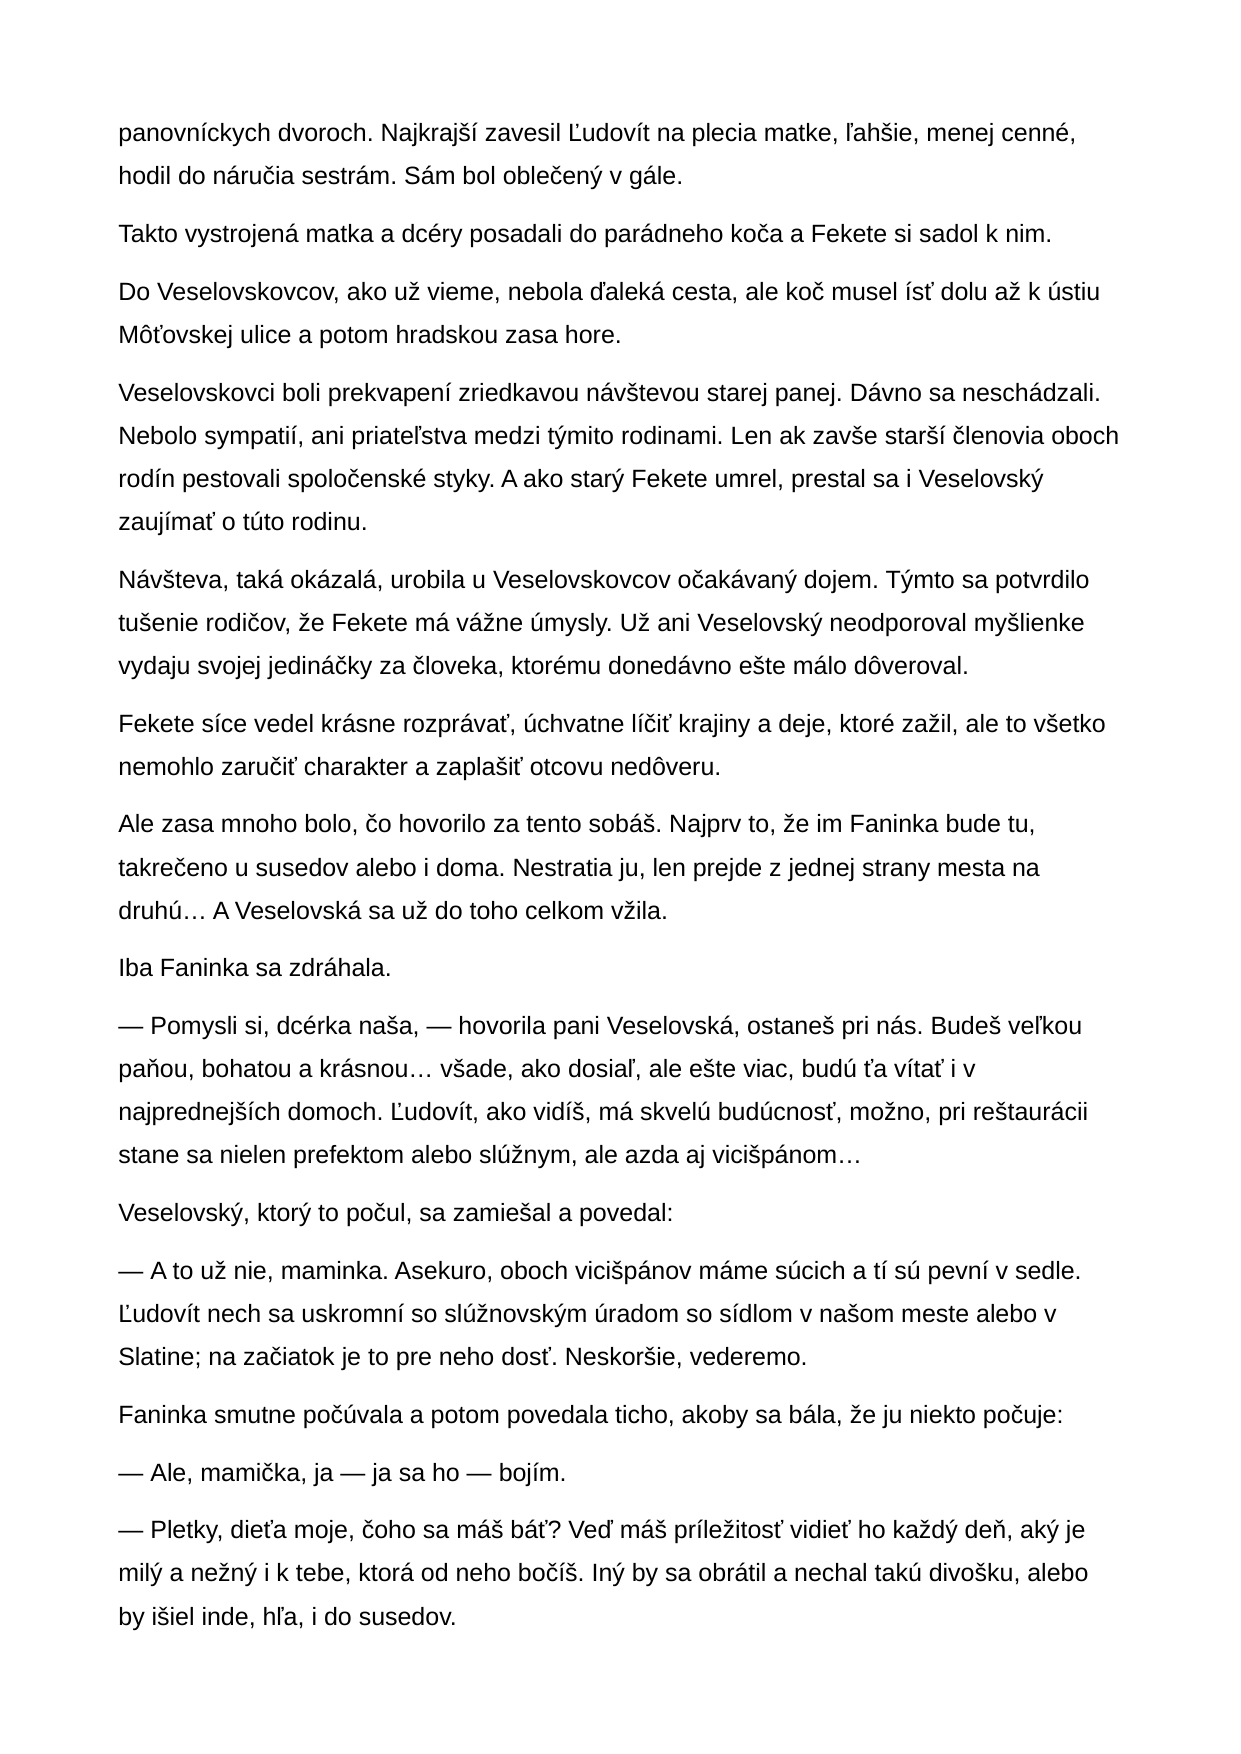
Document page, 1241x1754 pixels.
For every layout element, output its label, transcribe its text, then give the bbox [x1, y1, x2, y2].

text Veselovskovci boli prekvapení zriedkavou návštevou starej panej. Dávno sa neschádzali. Nebolo sympatií, ani priateľstva medzi týmito rodinami. Len ak zavše starší členovia oboch rodín pestovali spoločenské styky. A ako starý Fekete umrel, prestal sa i Veselovský zaujímať o túto rodinu. [118, 377, 1122, 536]
text panovníckych dvoroch. Najkrajší zavesil Ľudovít na plecia matke, ľahšie, menej cenné, hodil do náručia sestrám. Sám bol oblečený v gále. [118, 118, 1122, 190]
text Faninka smutne počúvala a potom povedala ticho, akoby sa bála, že ju niekto počuje: [118, 1400, 1122, 1428]
text — A to už nie, maminka. Asekuro, oboch vicišpánov máme súcich a tí sú pevní v sedle. Ľudovít nech sa uskromní so slúžnovským úradom so sídlom v našom meste alebo v Slatine; na začiatok je to pre neho dosť. Neskoršie, vederemo. [118, 1256, 1122, 1371]
text Iba Faninka sa zdráhala. [118, 953, 1122, 982]
text Do Veselovskovcov, ako už vieme, nebola ďaleká cesta, ale koč musel ísť dolu až k ústiu Môťovskej ulice a potom hradskou zasa hore. [118, 277, 1122, 348]
text — Ale, mamička, ja — ja sa ho — bojím. [118, 1457, 1122, 1486]
text Ale zasa mnoho bolo, čo hovorilo za tento sobáš. Najprv to, že im Faninka bude tu, takrečeno u susedov alebo i doma. Nestratia ju, len prejde z jednej strany mesta na druhú… A Veselovská sa už do toho celkom vžila. [118, 809, 1122, 924]
text Takto vystrojená matka a dcéry posadali do parádneho koča a Fekete si sadol k nim. [118, 219, 1122, 248]
text — Pomysli si, dcérka naša, — hovorila pani Veselovská, ostaneš pri nás. Budeš veľkou paňou, bohatou a krásnou… všade, ako dosiaľ, ale ešte viac, budú ťa vítať i v najprednejších domoch. Ľudovít, ako vidíš, má skvelú budúcnosť, možno, pri reštaurácii stane sa nielen prefektom alebo slúžnym, ale azda aj vicišpánom… [118, 1011, 1122, 1169]
text Návšteva, taká okázalá, urobila u Veselovskovcov očakávaný dojem. Týmto sa potvrdilo tušenie rodičov, že Fekete má vážne úmysly. Už ani Veselovský neodporoval myšlienke vydaju svojej jedináčky za človeka, ktorému donedávno ešte málo dôveroval. [118, 564, 1122, 679]
text Fekete síce vedel krásne rozprávať, úchvatne líčiť krajiny a deje, ktoré zažil, ale to všetko nemohlo zaručiť charakter a zaplašiť otcovu nedôveru. [118, 708, 1122, 780]
text Veselovský, ktorý to počul, sa zamiešal a povedal: [118, 1198, 1122, 1227]
text — Pletky, dieťa moje, čoho sa máš báť? Veď máš príležitosť vidieť ho každý deň, aký je milý a nežný i k tebe, ktorá od neho bočíš. Iný by sa obrátil a nechal takú divošku, alebo by išiel inde, hľa, i do susedov. [118, 1515, 1122, 1630]
